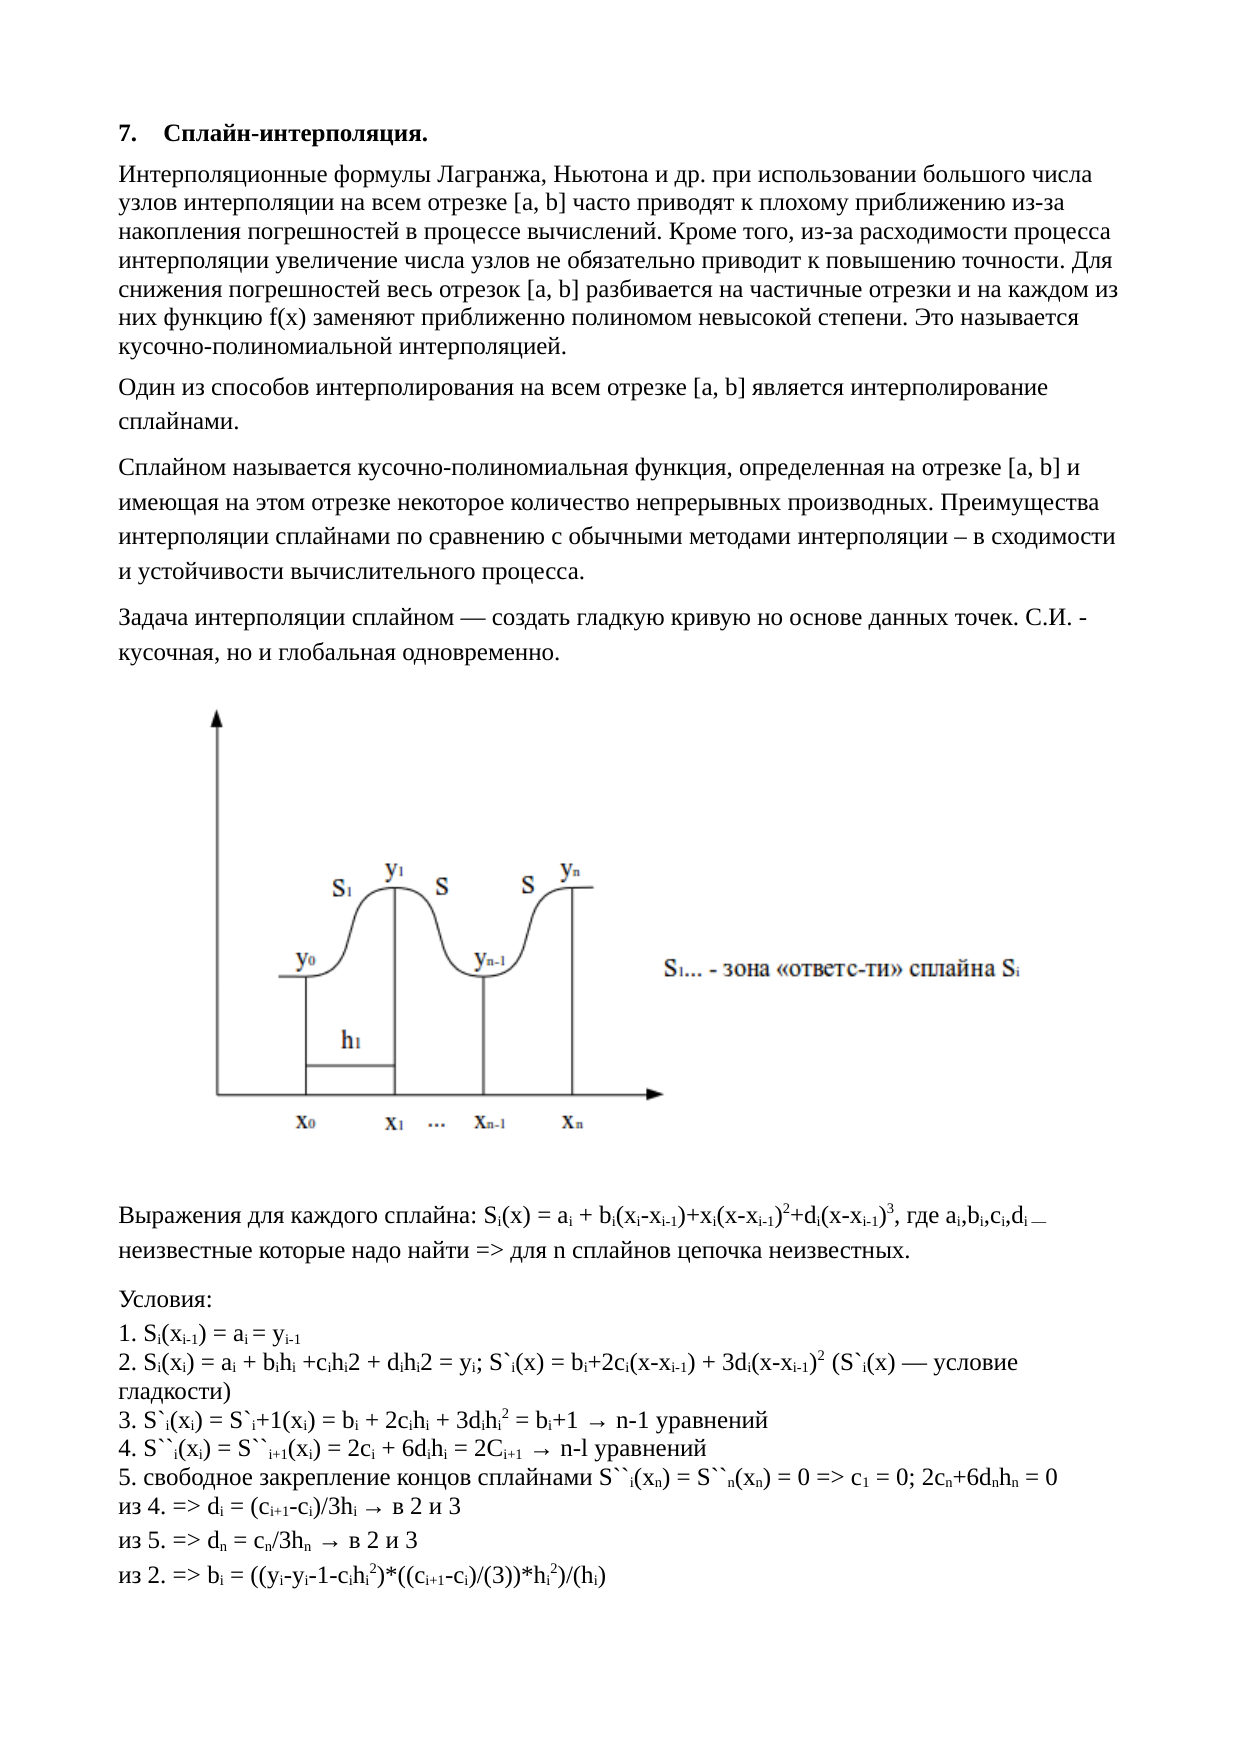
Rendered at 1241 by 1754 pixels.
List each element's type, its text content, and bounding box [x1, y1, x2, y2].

subtitle Сплайн-интерполяция. [118, 118, 1122, 147]
text из 4. => di = (ci+1-ci)/3hi → в 2 и 3 [118, 1491, 1122, 1520]
text из 2. => bi = ((yi-yi-1-cihi2)*((ci+1-ci)/(3))*hi2)/(hi) [118, 1560, 1122, 1589]
subtitle Задача интерполяции сплайном — создать гладкую кривую но основе данных точек. С.И. - кусочная, но и глобальная одновременно. [118, 602, 1122, 665]
text 3. S`i(xi) = S`i+1(xi) = bi + 2cihi + 3dihi2 = bi+1 → n-1 уравнений [118, 1405, 1122, 1433]
text из 5. => dn = cn/3hn → в 2 и 3 [118, 1525, 1122, 1554]
text Условия: [118, 1284, 1122, 1313]
text Выражения для каждого сплайна: Si(x) = ai + bi(xi-xi-1)+xi(x-xi-1)2+di(x-xi-1)3, где ai,bi,ci,di — неизвестные которые надо найти => для n сплайнов цепочка неизвестных. [118, 1200, 1122, 1264]
text 1. Si(xi-1) = ai = yi-1 [118, 1318, 1122, 1347]
subtitle Интерполяционные формулы Лагранжа, Ньютона и др. при использовании большого числа узлов интерполяции на всем отрезке [a, b] часто приводят к плохому приближению из-за накопления погрешностей в процессе вычислений. Кроме того, из-за расходимости процесса интерполяции увеличение числа узлов не обязательно приводит к повышению точности. Для снижения погрешностей весь отрезок [a, b] разбивается на частичные отрезки и на каждом из них функцию f(x) заменяют приближенно полиномом невысокой степени. Это называется кусочно-полиномиальной интерполяцией. [118, 159, 1122, 360]
text 5. свободное закрепление концов сплайнами S``i(xn) = S``n(xn) = 0 => c1 = 0; 2cn+6dnhn = 0 [118, 1462, 1122, 1491]
text 4. S``i(xi) = S``i+1(xi) = 2ci + 6dihi = 2Ci+1 → n-l уравнений [118, 1433, 1122, 1462]
picture [199, 682, 1041, 1149]
text 2. Si(xi) = ai + bihi +cihi2 + dihi2 = yi; S`i(x) = bi+2ci(x-xi-1) + 3di(x-xi-1)2 (S`i(x) — условие гладкости) [118, 1347, 1122, 1405]
subtitle Сплайном называется кусочно-полиномиальная функция, определенная на отрезке [a, b] и имеющая на этом отрезке некоторое количество непрерывных производных. Преимущества интерполяции сплайнами по сравнению с обычными методами интерполяции – в сходимости и устойчивости вычислительного процесса. [118, 452, 1122, 584]
subtitle Один из способов интерполирования на всем отрезке [a, b] является интерполирование сплайнами. [118, 372, 1122, 435]
